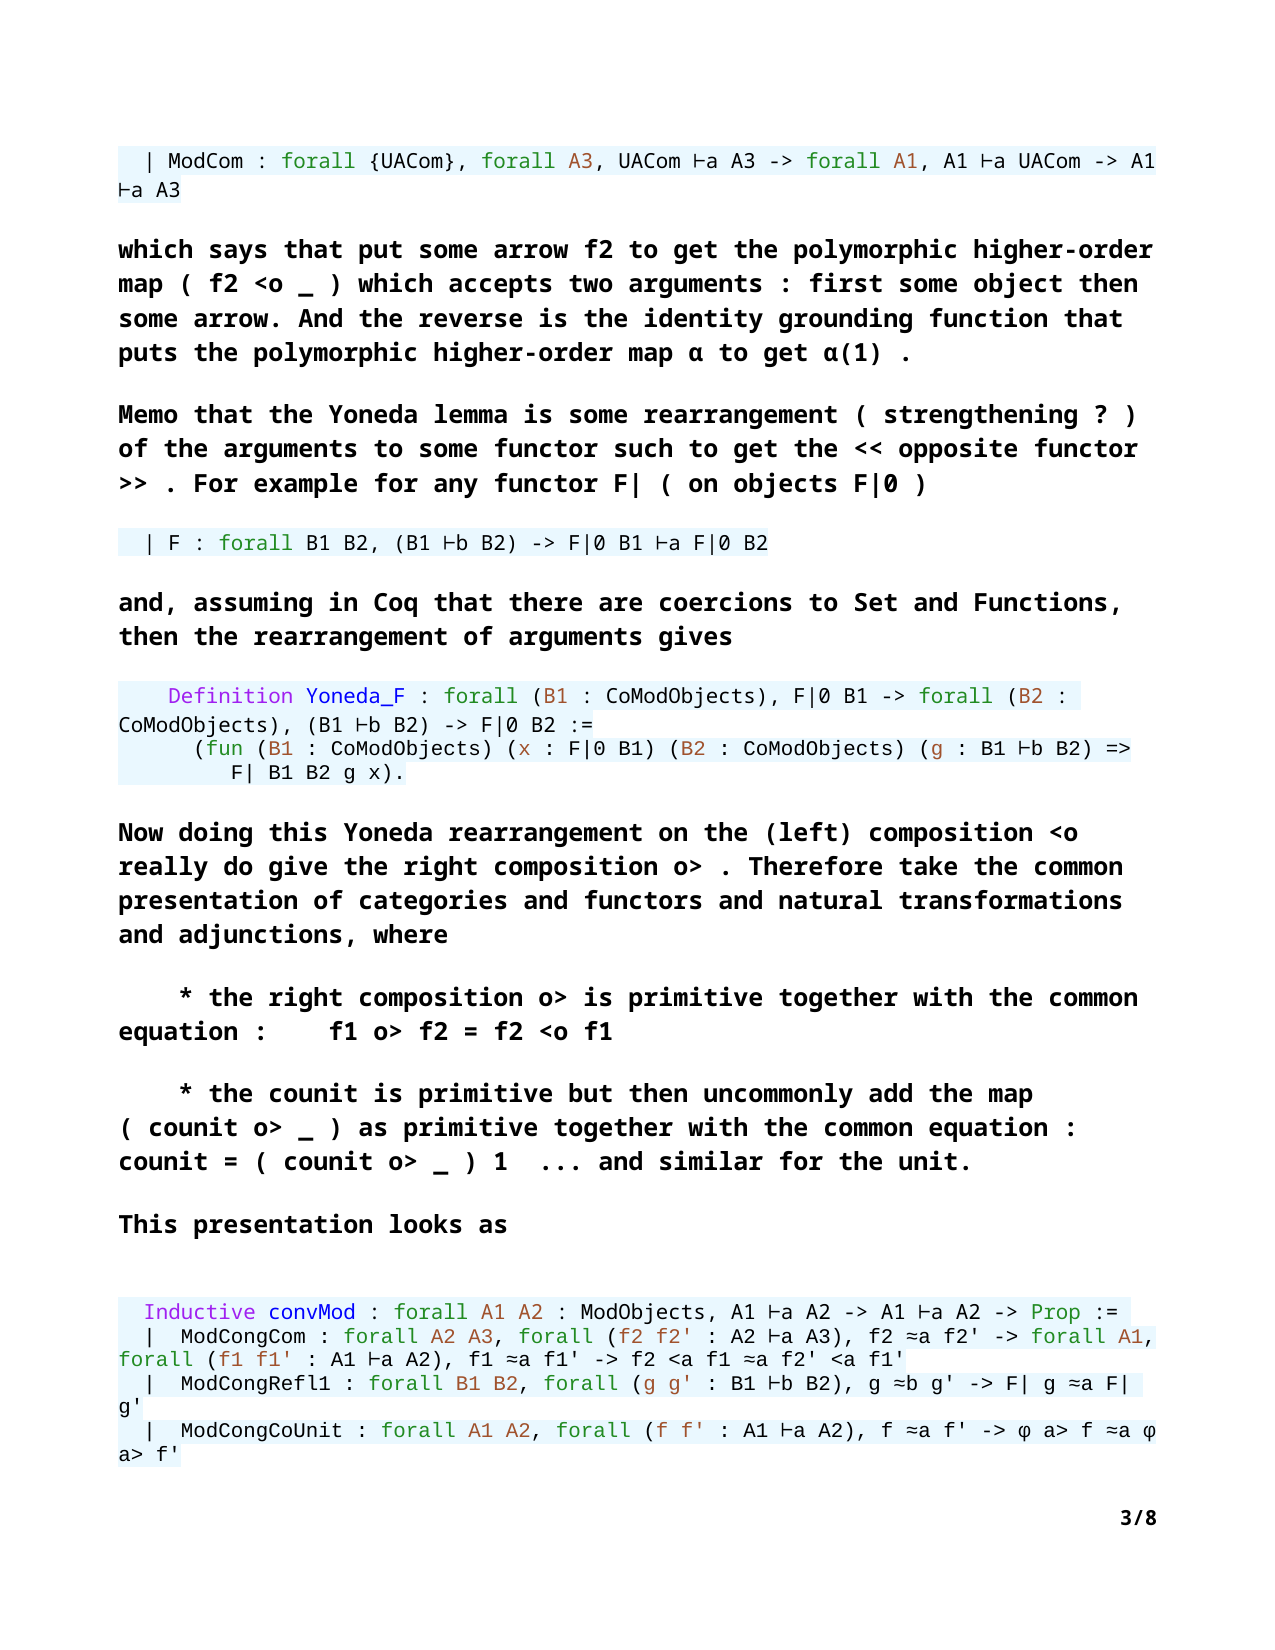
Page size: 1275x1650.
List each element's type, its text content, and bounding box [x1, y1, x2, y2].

text Inductive convMod : forall A1 A2 : ModObjects, A1 ⊢a A2 -> A1 ⊢a A2 -> Prop := [118, 1297, 1157, 1326]
text Memo that the Yoneda lemma is some rearrangement ( strengthening ? ) of the arguments to some functor such to get the << opposite functor >> . For example for any functor F| ( on objects F|0 ) [118, 397, 1157, 499]
text Definition Yoneda_F : forall (B1 : CoModObjects), F|0 B1 -> forall (B2 : CoModObjects), (B1 ⊢b B2) -> F|0 B2 := [118, 681, 1157, 738]
text | ModCongCoUnit : forall A1 A2, forall (f f' : A1 ⊢a A2), f ≈a f' -> φ a> f ≈a φ a> f' [118, 1420, 1157, 1467]
text | ModCongRefl1 : forall B1 B2, forall (g g' : B1 ⊢b B2), g ≈b g' -> F| g ≈a F| g' [118, 1373, 1157, 1420]
text | ModCom : forall {UACom}, forall A3, UACom ⊢a A3 -> forall A1, A1 ⊢a UACom -> A1 ⊢a A3 [118, 146, 1157, 203]
text | ModCongCom : forall A2 A3, forall (f2 f2' : A2 ⊢a A3), f2 ≈a f2' -> forall A1, forall (f1 f1' : A1 ⊢a A2), f1 ≈a f1' -> f2 <a f1 ≈a f2' <a f1' [118, 1326, 1157, 1373]
text which says that put some arrow f2 to get the polymorphic higher-order map ( f2 <o _ ) which accepts two arguments : first some object then some arrow. And the reverse is the identity grounding function that puts the polymorphic higher-order map α to get α(1) . [118, 203, 1157, 368]
text * the right composition o> is primitive together with the common equation : f1 o> f2 = f2 <o f1 [118, 979, 1157, 1048]
text F| B1 B2 g x). [118, 762, 1157, 785]
text (fun (B1 : CoModObjects) (x : F|0 B1) (B2 : CoModObjects) (g : B1 ⊢b B2) => [118, 738, 1157, 762]
text and, assuming in Coq that there are coercions to Set and Functions, then the rearrangement of arguments gives [118, 585, 1157, 653]
text * the counit is primitive but then uncommonly add the map ( counit o> _ ) as primitive together with the common equation : counit = ( counit o> _ ) 1 ... and similar for the unit. [118, 1076, 1157, 1178]
text Now doing this Yoneda rearrangement on the (left) composition <o really do give the right composition o> . Therefore take the common presentation of categories and functors and natural transformations and adjunctions, where [118, 815, 1157, 951]
text This presentation looks as [118, 1206, 1157, 1241]
text | F : forall B1 B2, (B1 ⊢b B2) -> F|0 B1 ⊢a F|0 B2 [118, 528, 1157, 556]
